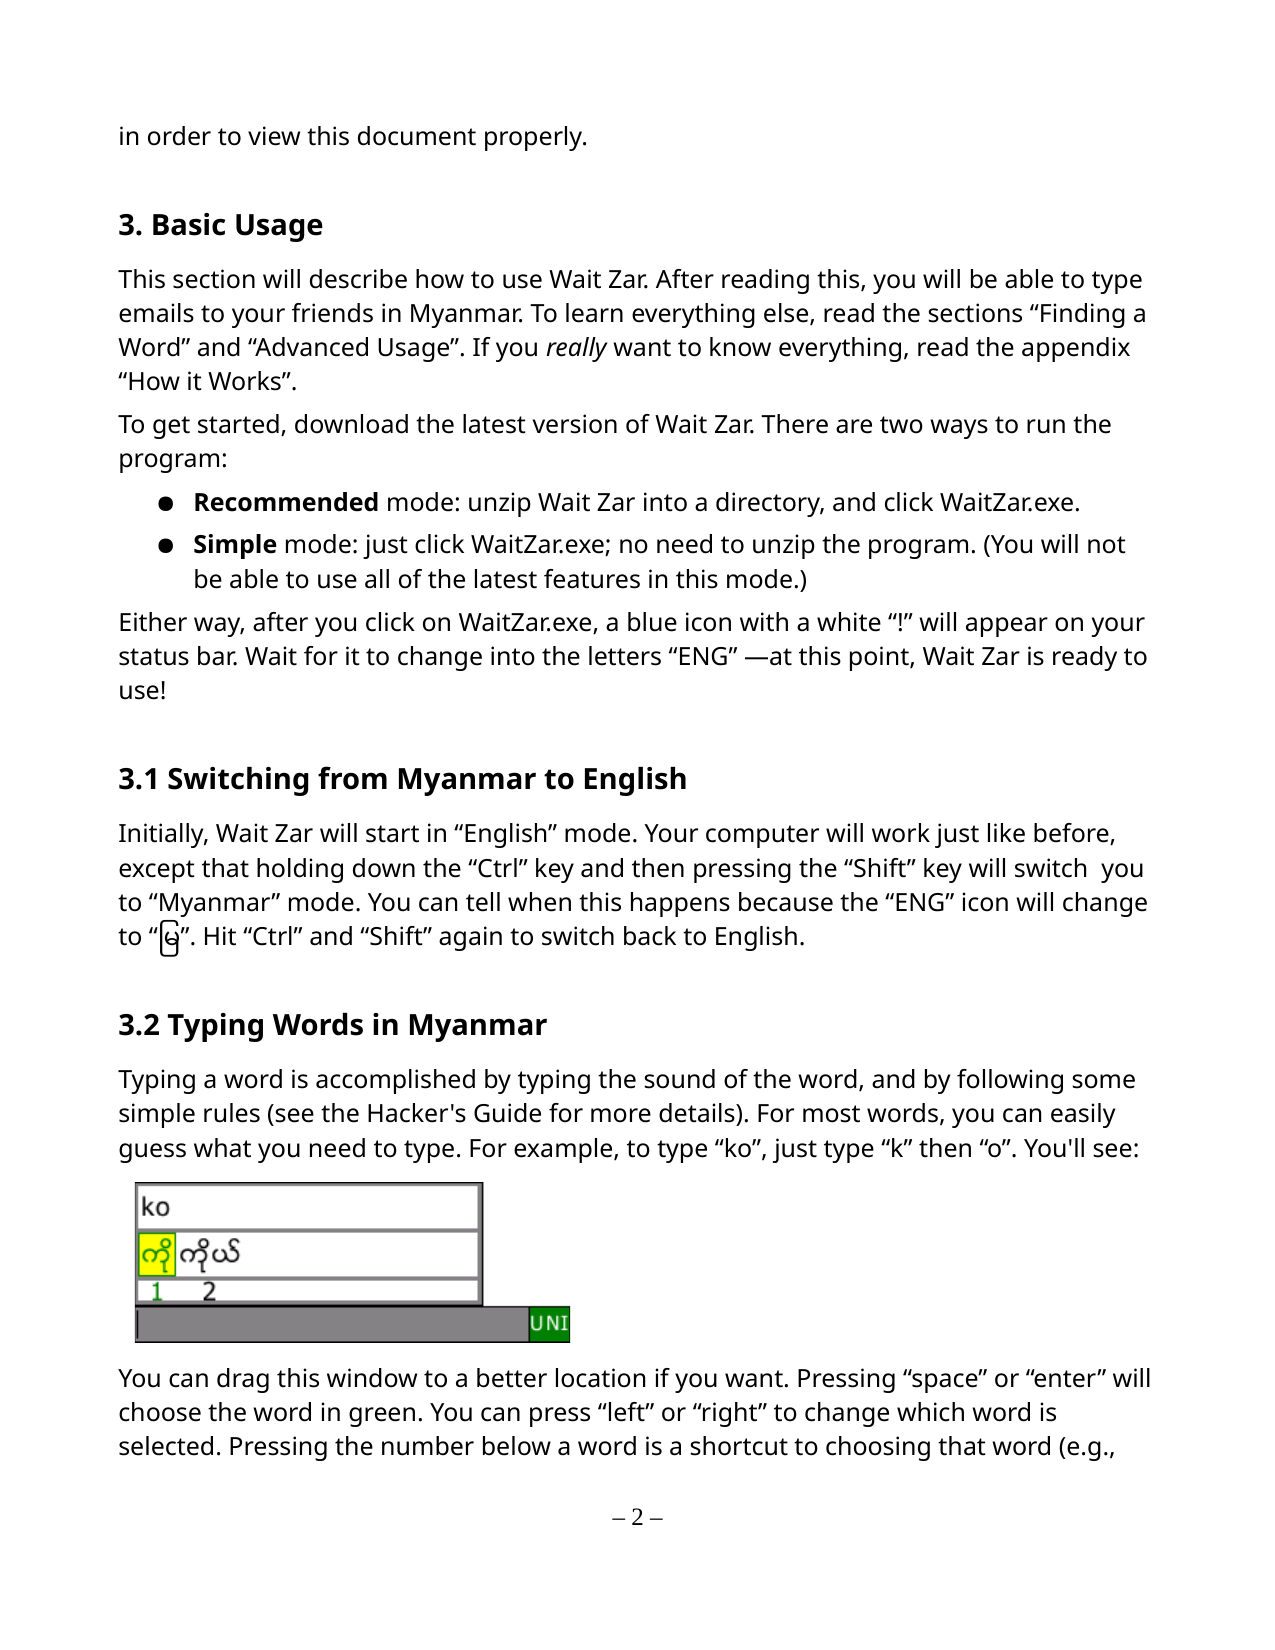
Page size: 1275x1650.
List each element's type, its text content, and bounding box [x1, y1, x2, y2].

text You can drag this window to a better location if you want. Pressing “space” or “enter” will choose the word in green. You can press “left” or “right” to change which word is selected. Pressing the number below a word is a shortcut to choosing that word (e.g., [118, 1360, 1157, 1462]
text This section will describe how to use Wait Zar. After reading this, you will be able to type emails to your friends in Myanmar. To learn everything else, read the sections “Finding a Word” and “Advanced Usage”. If you really want to know everything, read the appendix “How it Works”. [118, 262, 1157, 398]
subtitle 3. Basic Usage [118, 204, 1157, 244]
list Recommended mode: unzip Wait Zar into a directory, and click WaitZar.exe. [156, 484, 1157, 518]
subtitle 3.1 Switching from Myanmar to English [118, 758, 1157, 798]
text in order to view this document properly. [118, 118, 1157, 152]
subtitle 3.2 Typing Words in Myanmar [118, 1004, 1157, 1044]
list Simple mode: just click WaitZar.exe; no need to unzip the program. (You will not be able to use all of the latest features in this mode.) [156, 527, 1157, 595]
text To get started, download the latest version of Wait Zar. There are two ways to run the program: [118, 407, 1157, 475]
text Typing a word is accomplished by typing the sound of the word, and by following some simple rules (see the Hacker's Guide for more details). For most words, you can easily guess what you need to type. For example, to type “ko”, just type “k” then “o”. You'll see: [118, 1062, 1157, 1164]
text Initially, Wait Zar will start in “English” mode. Your computer will work just like before, except that holding down the “Ctrl” key and then pressing the “Shift” key will switch you to “Myanmar” mode. You can tell when this happens because the “ENG” icon will change to “မြ”. Hit “Ctrl” and “Shift” again to switch back to English. [118, 816, 1157, 952]
text Either way, after you click on WaitZar.exe, a blue icon with a white “!” will appear on your status bar. Wait for it to change into the letters “ENG” —at this point, Wait Zar is ready to use! [118, 604, 1157, 706]
picture [134, 1182, 571, 1343]
